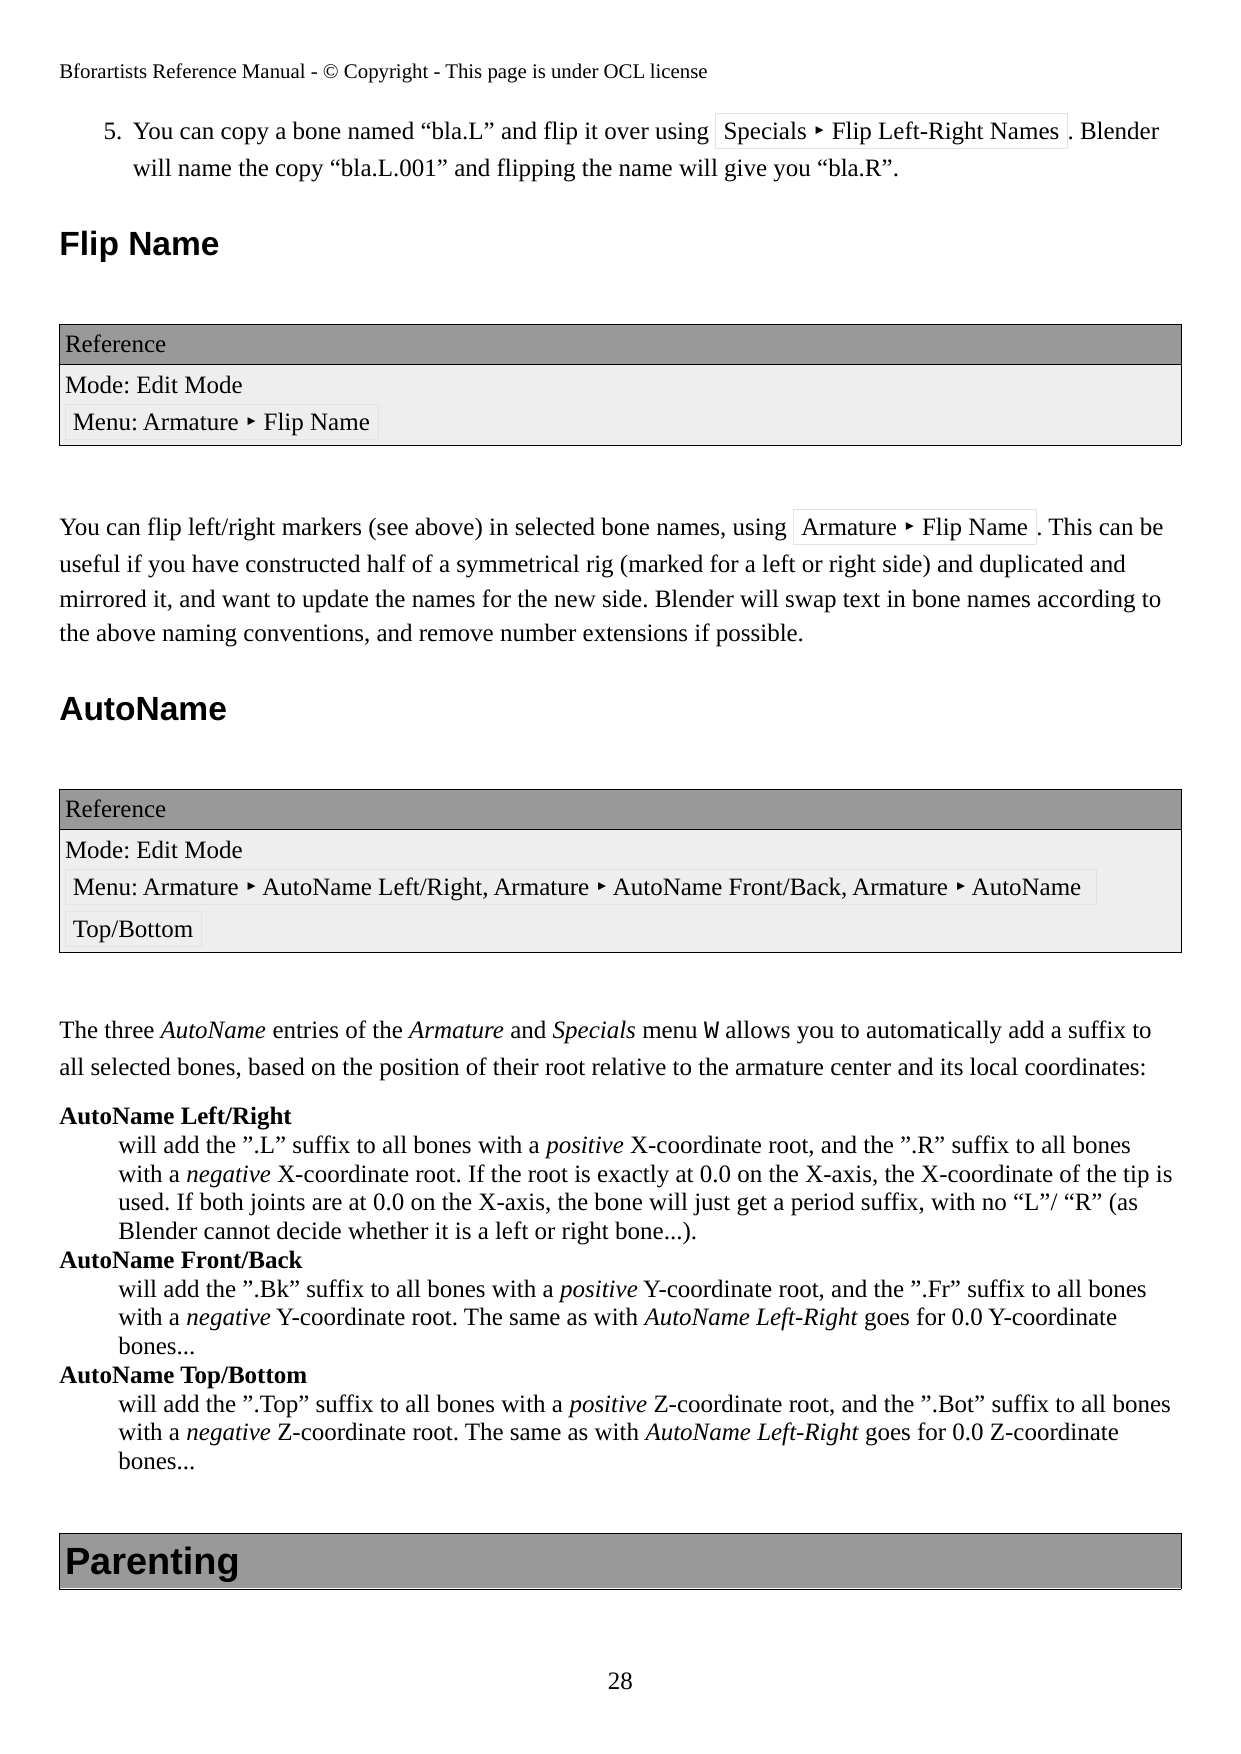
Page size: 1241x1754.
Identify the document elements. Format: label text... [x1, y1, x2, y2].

subtitle AutoName Front/Back [59, 1245, 1181, 1274]
subtitle AutoName Top/Bottom [59, 1360, 1181, 1389]
list will add the ”.L” suffix to all bones with a positive X-coordinate root, and the ”.R” suffix to all bones with a negative X-coordinate root. If the root is exactly at 0.0 on the X-axis, the X-coordinate of the tip is used. If both joints are at 0.0 on the X-axis, the bone will just get a period suffix, with no “L”/ “R” (as Blender cannot decide whether it is a left or right bone...). [118, 1130, 1181, 1245]
table_header Reference [60, 325, 1181, 364]
text You can flip left/right markers (see above) in selected bone names, using Armature ‣ Flip Name. This can be useful if you have constructed half of a symmetrical rig (marked for a left or right side) and duplicated and mirrored it, and want to update the names for the new side. Blender will swap text in bone names according to the above naming conventions, and remove number extensions if possible. [59, 508, 1181, 647]
table_header Parenting [60, 1534, 1181, 1588]
table_cell Mode: Edit Mode Menu: Armature ‣ AutoName Left/Right, Armature ‣ AutoName Front/Back, Armature ‣ AutoName Top/Bottom [60, 830, 1181, 952]
list You can copy a bone named “bla.L” and flip it over using Specials ‣ Flip Left-Right Names. Blender will name the copy “bla.L.001” and flipping the name will give you “bla.R”. [103, 113, 1181, 182]
table_cell Mode: Edit Mode Menu: Armature ‣ Flip Name [60, 365, 1181, 445]
subtitle AutoName [59, 688, 1181, 727]
subtitle Flip Name [59, 223, 1181, 262]
list will add the ”.Top” suffix to all bones with a positive Z-coordinate root, and the ”.Bot” suffix to all bones with a negative Z-coordinate root. The same as with AutoName Left-Right goes for 0.0 Z-coordinate bones... [118, 1389, 1181, 1475]
text The three AutoName entries of the Armature and Specials menu W allows you to automatically add a suffix to all selected bones, based on the position of their root relative to the armature center and its local coordinates: [59, 1016, 1181, 1081]
list will add the ”.Bk” suffix to all bones with a positive Y-coordinate root, and the ”.Fr” suffix to all bones with a negative Y-coordinate root. The same as with AutoName Left-Right goes for 0.0 Y-coordinate bones... [118, 1274, 1181, 1360]
table_header Reference [60, 790, 1181, 829]
subtitle AutoName Left/Right [59, 1101, 1181, 1130]
